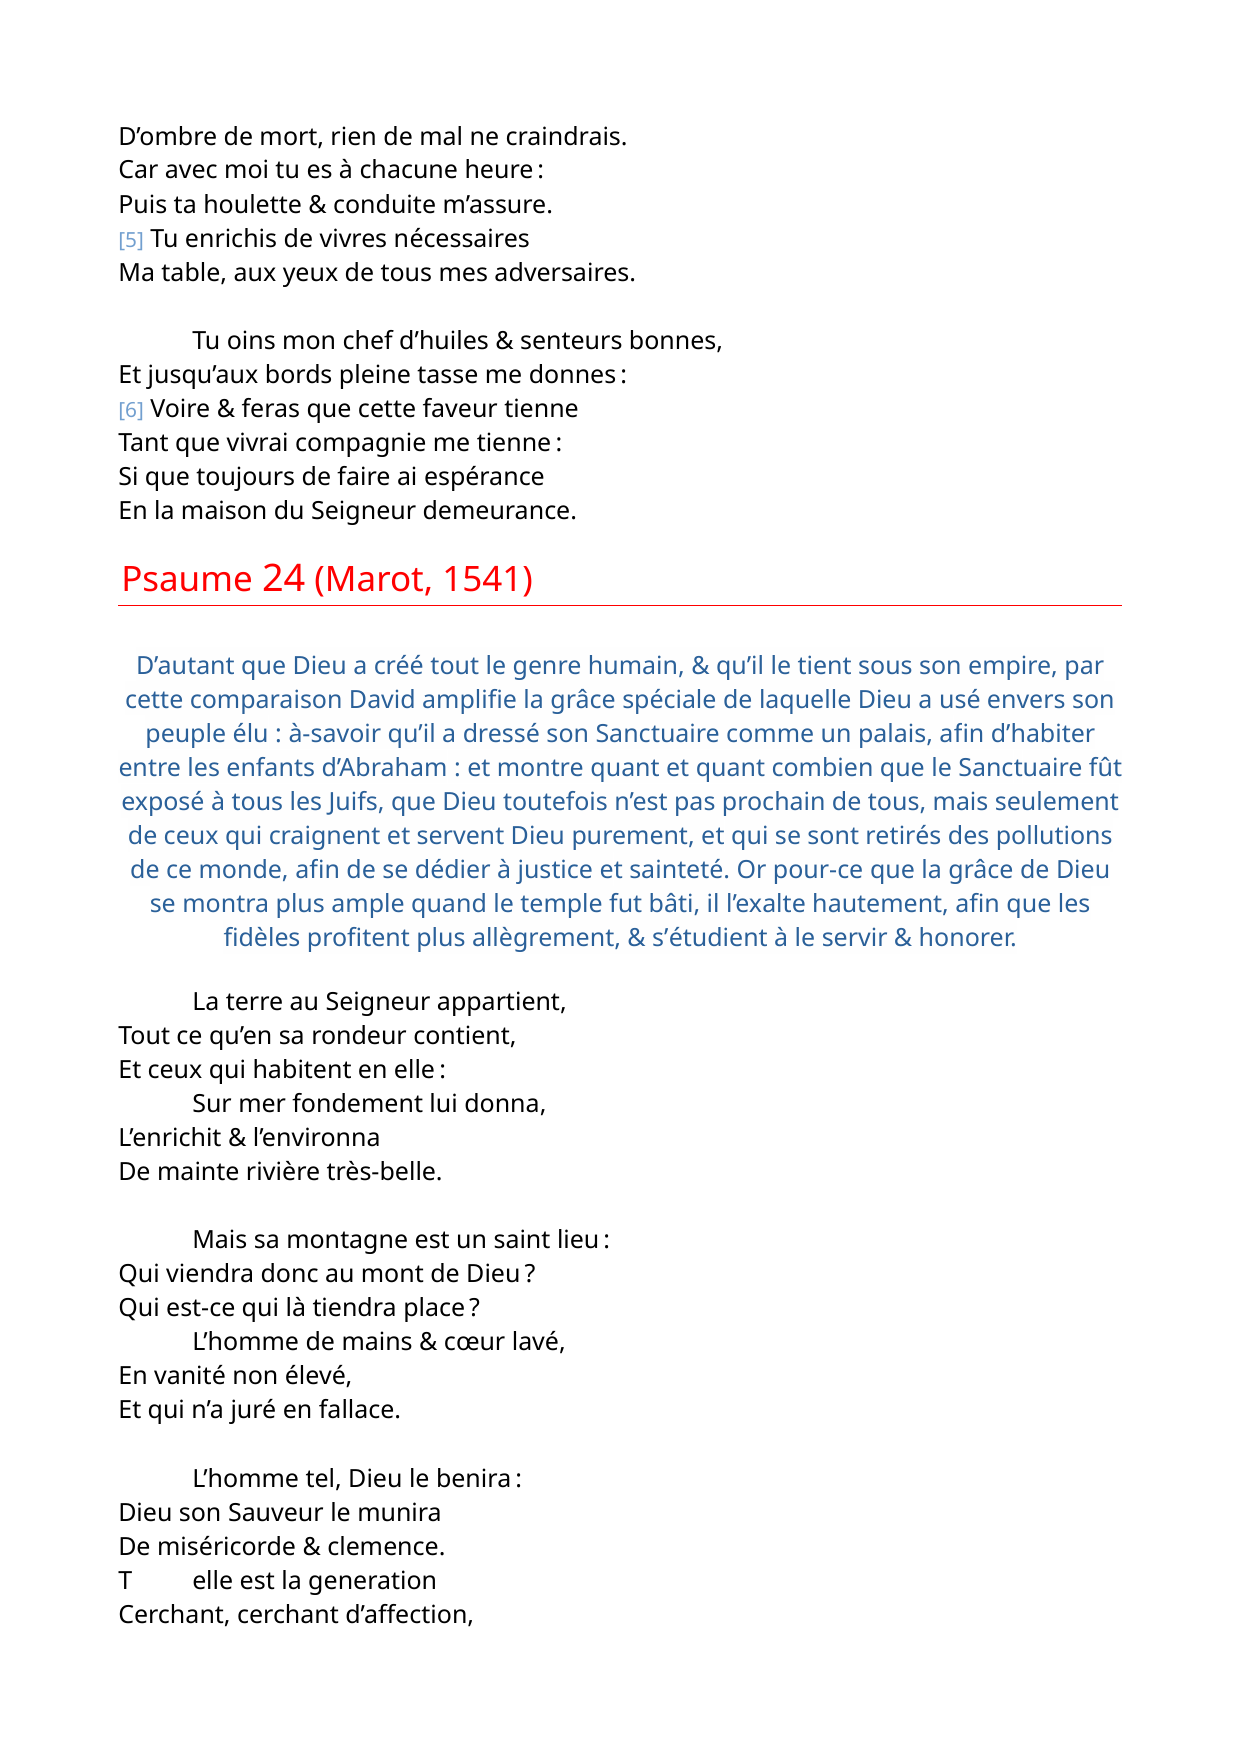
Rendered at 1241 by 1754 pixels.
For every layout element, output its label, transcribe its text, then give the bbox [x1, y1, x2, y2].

text D’autant que Dieu a créé tout le genre humain, & qu’il le tient sous son empire, par cette comparaison David amplifie la grâce spéciale de laquelle Dieu a usé envers son peuple élu : à-savoir qu’il a dressé son Sanctuaire comme un palais, afin d’habiter entre les enfants d’Abraham : et montre quant et quant combien que le Sanctuaire fût exposé à tous les Juifs, que Dieu toutefois n’est pas prochain de tous, mais seulement de ceux qui craignent et servent Dieu purement, et qui se sont retirés des pollutions de ce monde, afin de se dédier à justice et sainteté. Or pour-ce que la grâce de Dieu se montra plus ample quand le temple fut bâti, il l’exalte hautement, afin que les fidèles profitent plus allègrement, & s’étudient à le servir & honorer. [118, 647, 1122, 954]
subtitle Psaume 24 (Marot, 1541) [118, 548, 1122, 605]
text Cerchant, cerchant d’affection, [118, 1596, 1122, 1631]
text T elle est la generation [118, 1562, 1122, 1596]
text En la maison du Seigneur demeurance. [118, 493, 1122, 527]
text La terre au Seigneur appartient, [118, 983, 1122, 1017]
text L’homme de mains & cœur lavé, [118, 1324, 1122, 1358]
text Et ceux qui habitent en elle : [118, 1051, 1122, 1086]
text [6] Voire & feras que cette faveur tienne [118, 391, 1122, 425]
text Tant que vivrai compagnie me tienne : [118, 425, 1122, 459]
text Car avec moi tu es à chacune heure : [118, 152, 1122, 186]
text Si que toujours de faire ai espérance [118, 459, 1122, 493]
text Qui est-ce qui là tiendra place ? [118, 1290, 1122, 1324]
text Et jusqu’aux bords pleine tasse me donnes : [118, 357, 1122, 391]
text En vanité non élevé, [118, 1358, 1122, 1392]
text L’enrichit & l’environna [118, 1119, 1122, 1154]
text Ma table, aux yeux de tous mes adversaires. [118, 254, 1122, 288]
text De mainte rivière très-belle. [118, 1154, 1122, 1188]
text Et qui n’a juré en fallace. [118, 1392, 1122, 1426]
text Sur mer fondement lui donna, [118, 1086, 1122, 1119]
text Tout ce qu’en sa rondeur contient, [118, 1017, 1122, 1051]
text Tu oins mon chef d’huiles & senteurs bonnes, [118, 322, 1122, 357]
text Qui viendra donc au mont de Dieu ? [118, 1256, 1122, 1290]
text Mais sa montagne est un saint lieu : [118, 1222, 1122, 1256]
text Puis ta houlette & conduite m’assure. [118, 186, 1122, 220]
text D’ombre de mort, rien de mal ne craindrais. [118, 118, 1122, 152]
text [5] Tu enrichis de vivres nécessaires [118, 220, 1122, 254]
text L’homme tel, Dieu le benira : [118, 1460, 1122, 1494]
text Dieu son Sauveur le munira [118, 1494, 1122, 1528]
text De miséricorde & clemence. [118, 1528, 1122, 1562]
